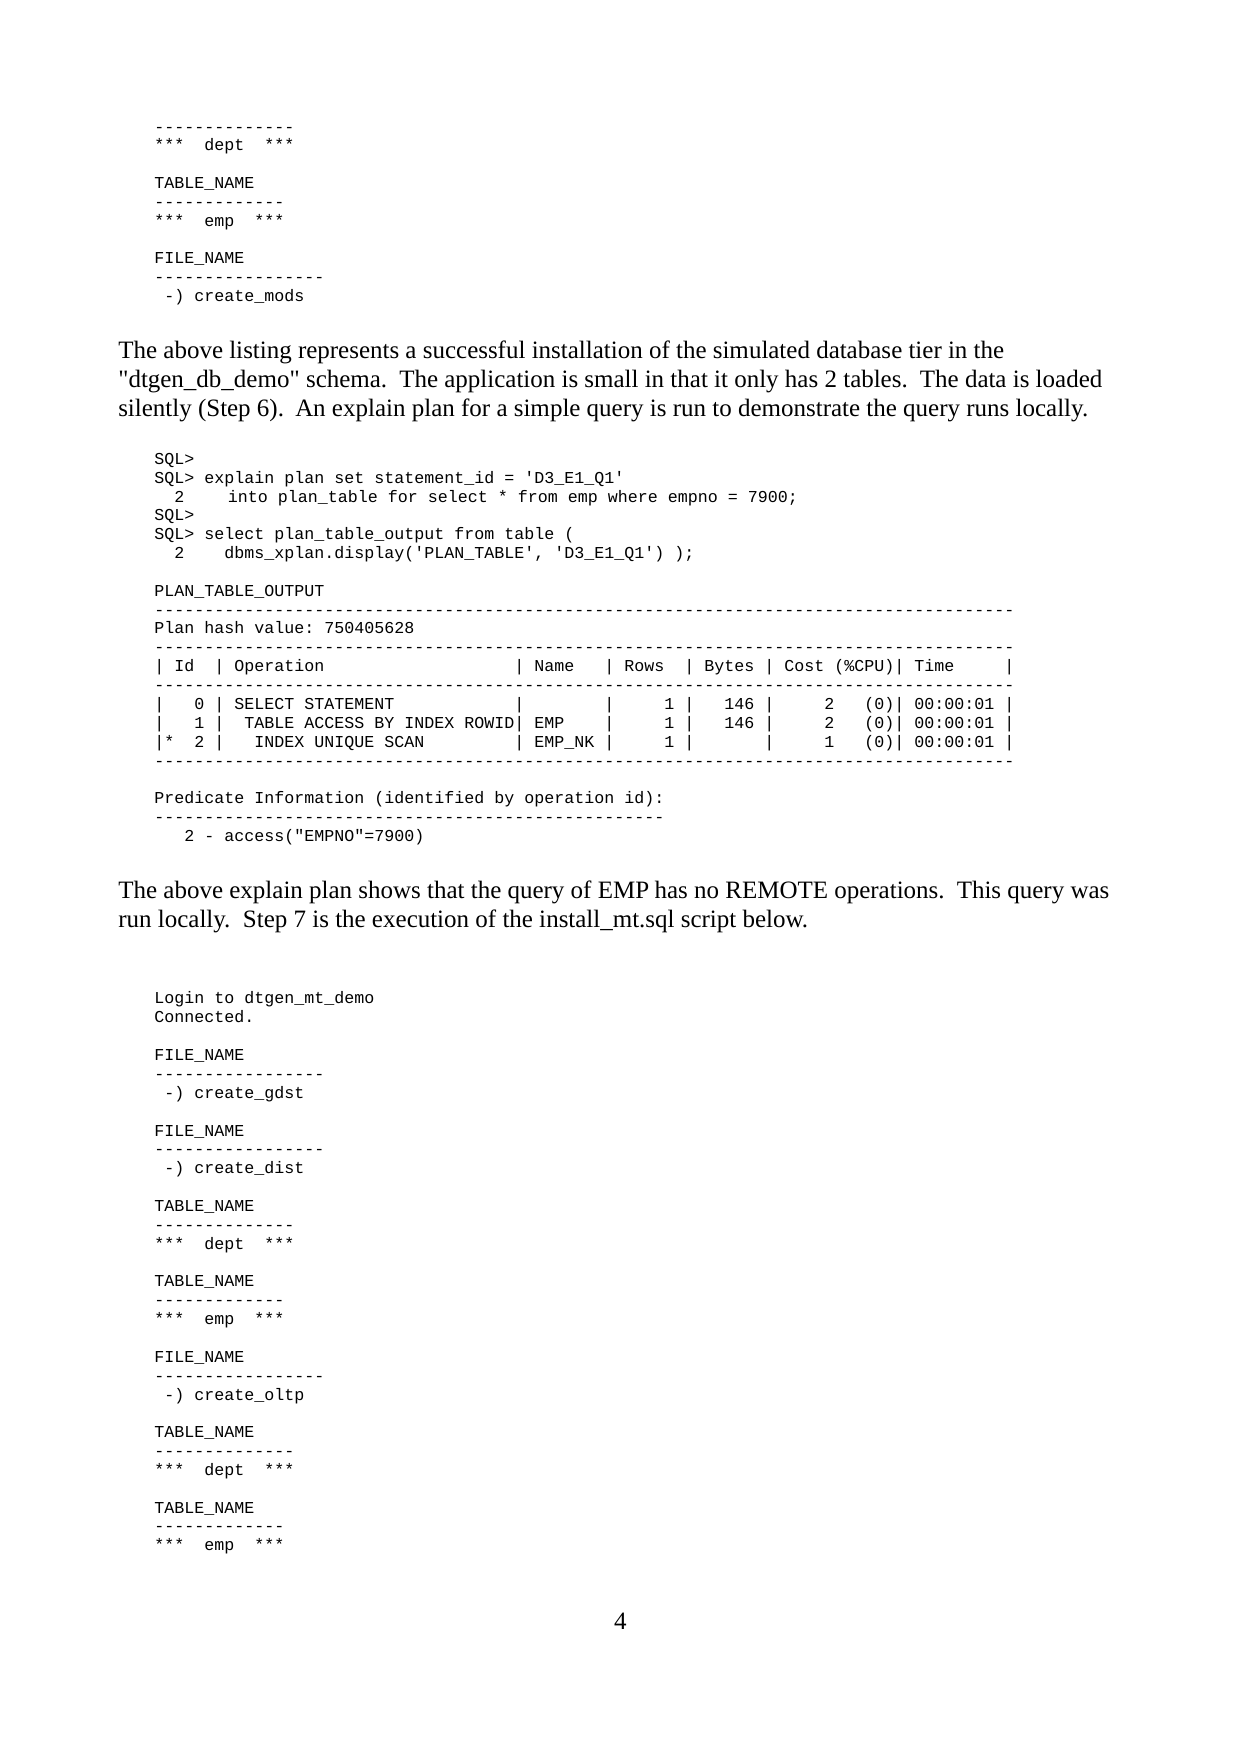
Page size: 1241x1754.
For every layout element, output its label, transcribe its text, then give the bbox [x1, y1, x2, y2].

text | 0 | SELECT STATEMENT | | 1 | 146 | 2 (0)| 00:00:01 | [154, 696, 1086, 714]
text Predicate Information (identified by operation id): [154, 790, 1086, 809]
text -) create_dist [154, 1160, 1086, 1179]
text SQL> [154, 507, 1086, 526]
text *** dept *** [154, 1235, 1086, 1254]
text -) create_mods [154, 288, 1086, 307]
text TABLE_NAME [154, 1499, 1086, 1518]
text The above listing represents a successful installation of the simulated database tier in the "dtgen_db_demo" schema. The application is small in that it only has 2 tables. The data is loaded silently (Step 6). An explain plan for a simple query is run to demonstrate the query runs locally. [118, 335, 1122, 422]
text -------------- [154, 1216, 1086, 1235]
text ----------------- [154, 1367, 1086, 1386]
text -------------------------------------------------------------------------------------- [154, 639, 1086, 658]
text -------------- [154, 118, 1086, 137]
text ------------- [154, 193, 1086, 212]
text Login to dtgen_mt_demo [154, 990, 1086, 1009]
text *** emp *** [154, 1537, 1086, 1556]
text TABLE_NAME [154, 1273, 1086, 1292]
text Connected. [154, 1009, 1086, 1028]
text ------------- [154, 1292, 1086, 1311]
text TABLE_NAME [154, 1197, 1086, 1216]
text The above explain plan shows that the query of EMP has no REMOTE operations. This query was run locally. Step 7 is the execution of the install_mt.sql script below. [118, 875, 1122, 933]
text FILE_NAME [154, 1348, 1086, 1367]
text TABLE_NAME [154, 1424, 1086, 1443]
text -------------------------------------------------------------------------------------- [154, 752, 1086, 771]
text SQL> [154, 450, 1086, 469]
text |* 2 | INDEX UNIQUE SCAN | EMP_NK | 1 | | 1 (0)| 00:00:01 | [154, 733, 1086, 752]
text ----------------- [154, 1141, 1086, 1160]
text -------------------------------------------------------------------------------------- [154, 601, 1086, 620]
text TABLE_NAME [154, 175, 1086, 193]
text FILE_NAME [154, 1122, 1086, 1141]
text ----------------- [154, 269, 1086, 288]
text FILE_NAME [154, 250, 1086, 269]
text 2 - access("EMPNO"=7900) [154, 827, 1086, 846]
text -------------- [154, 1443, 1086, 1461]
text -------------------------------------------------------------------------------------- [154, 677, 1086, 696]
text SQL> select plan_table_output from table ( [154, 526, 1086, 545]
text --------------------------------------------------- [154, 809, 1086, 827]
text ----------------- [154, 1066, 1086, 1084]
text *** emp *** [154, 1311, 1086, 1329]
text SQL> explain plan set statement_id = 'D3_E1_Q1' [154, 469, 1086, 488]
text FILE_NAME [154, 1047, 1086, 1066]
text 2 into plan_table for select * from emp where empno = 7900; [154, 488, 1086, 507]
text -) create_gdst [154, 1084, 1086, 1103]
text *** dept *** [154, 137, 1086, 156]
text -) create_oltp [154, 1386, 1086, 1405]
text | 1 | TABLE ACCESS BY INDEX ROWID| EMP | 1 | 146 | 2 (0)| 00:00:01 | [154, 714, 1086, 733]
text PLAN_TABLE_OUTPUT [154, 582, 1086, 601]
text *** dept *** [154, 1461, 1086, 1480]
text 2 dbms_xplan.display('PLAN_TABLE', 'D3_E1_Q1') ); [154, 545, 1086, 563]
text ------------- [154, 1518, 1086, 1537]
text *** emp *** [154, 212, 1086, 231]
text Plan hash value: 750405628 [154, 620, 1086, 639]
text | Id | Operation | Name | Rows | Bytes | Cost (%CPU)| Time | [154, 658, 1086, 677]
